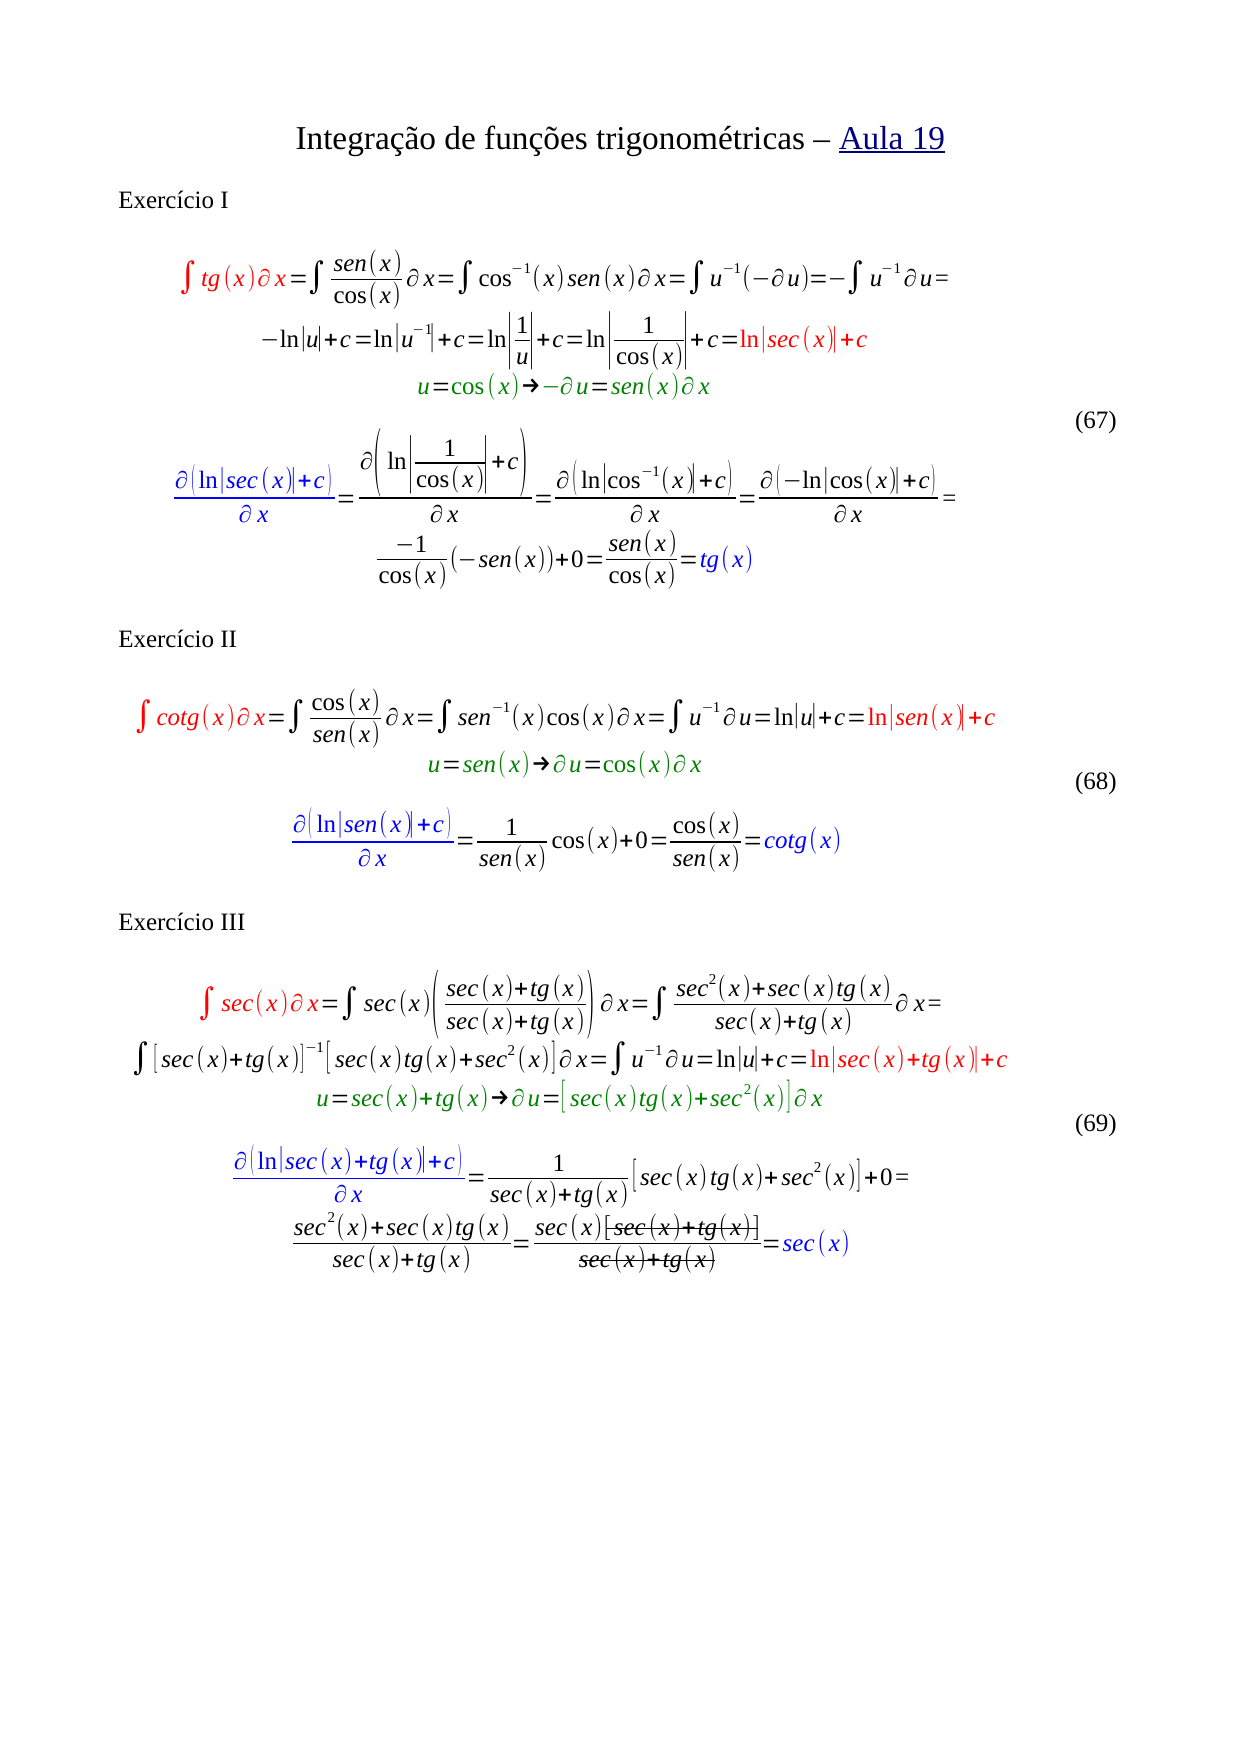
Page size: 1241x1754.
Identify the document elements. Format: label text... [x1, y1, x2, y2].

text Exercício III [118, 907, 1122, 936]
table_header [118, 243, 1010, 596]
table_header [118, 682, 1010, 878]
table_header (68) [1010, 682, 1122, 878]
table_header (69) [1010, 965, 1122, 1280]
table_header (67) [1010, 243, 1122, 596]
text Exercício I [118, 185, 1122, 214]
table_header [118, 965, 1010, 1280]
text Integração de funções trigonométricas – Aula 19 [118, 118, 1122, 156]
text Exercício II [118, 624, 1122, 653]
